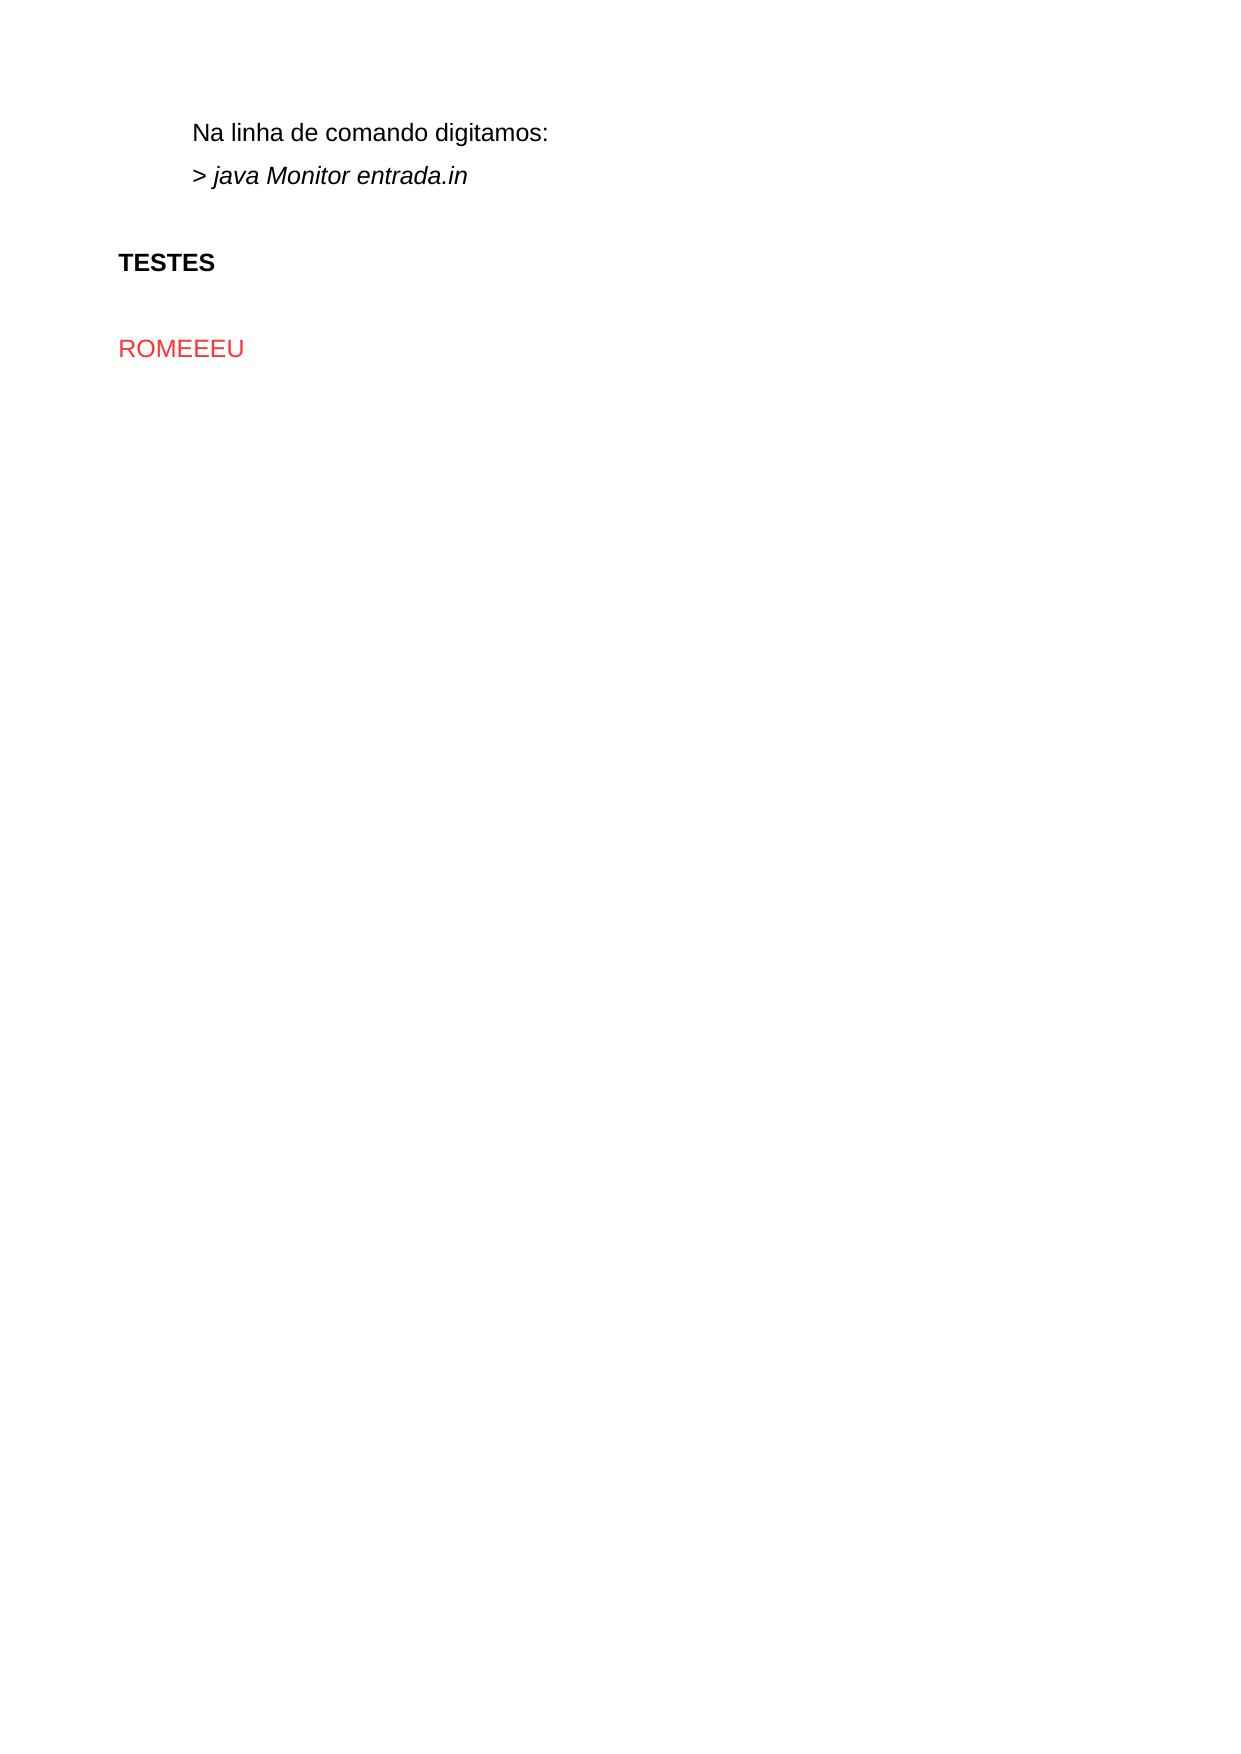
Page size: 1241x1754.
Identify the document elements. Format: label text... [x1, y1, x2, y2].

text ROMEEEU [118, 334, 1122, 362]
text TESTES [118, 247, 1122, 276]
text > java Monitor entrada.in [118, 161, 1122, 190]
text Na linha de comando digitamos: [118, 118, 1122, 147]
